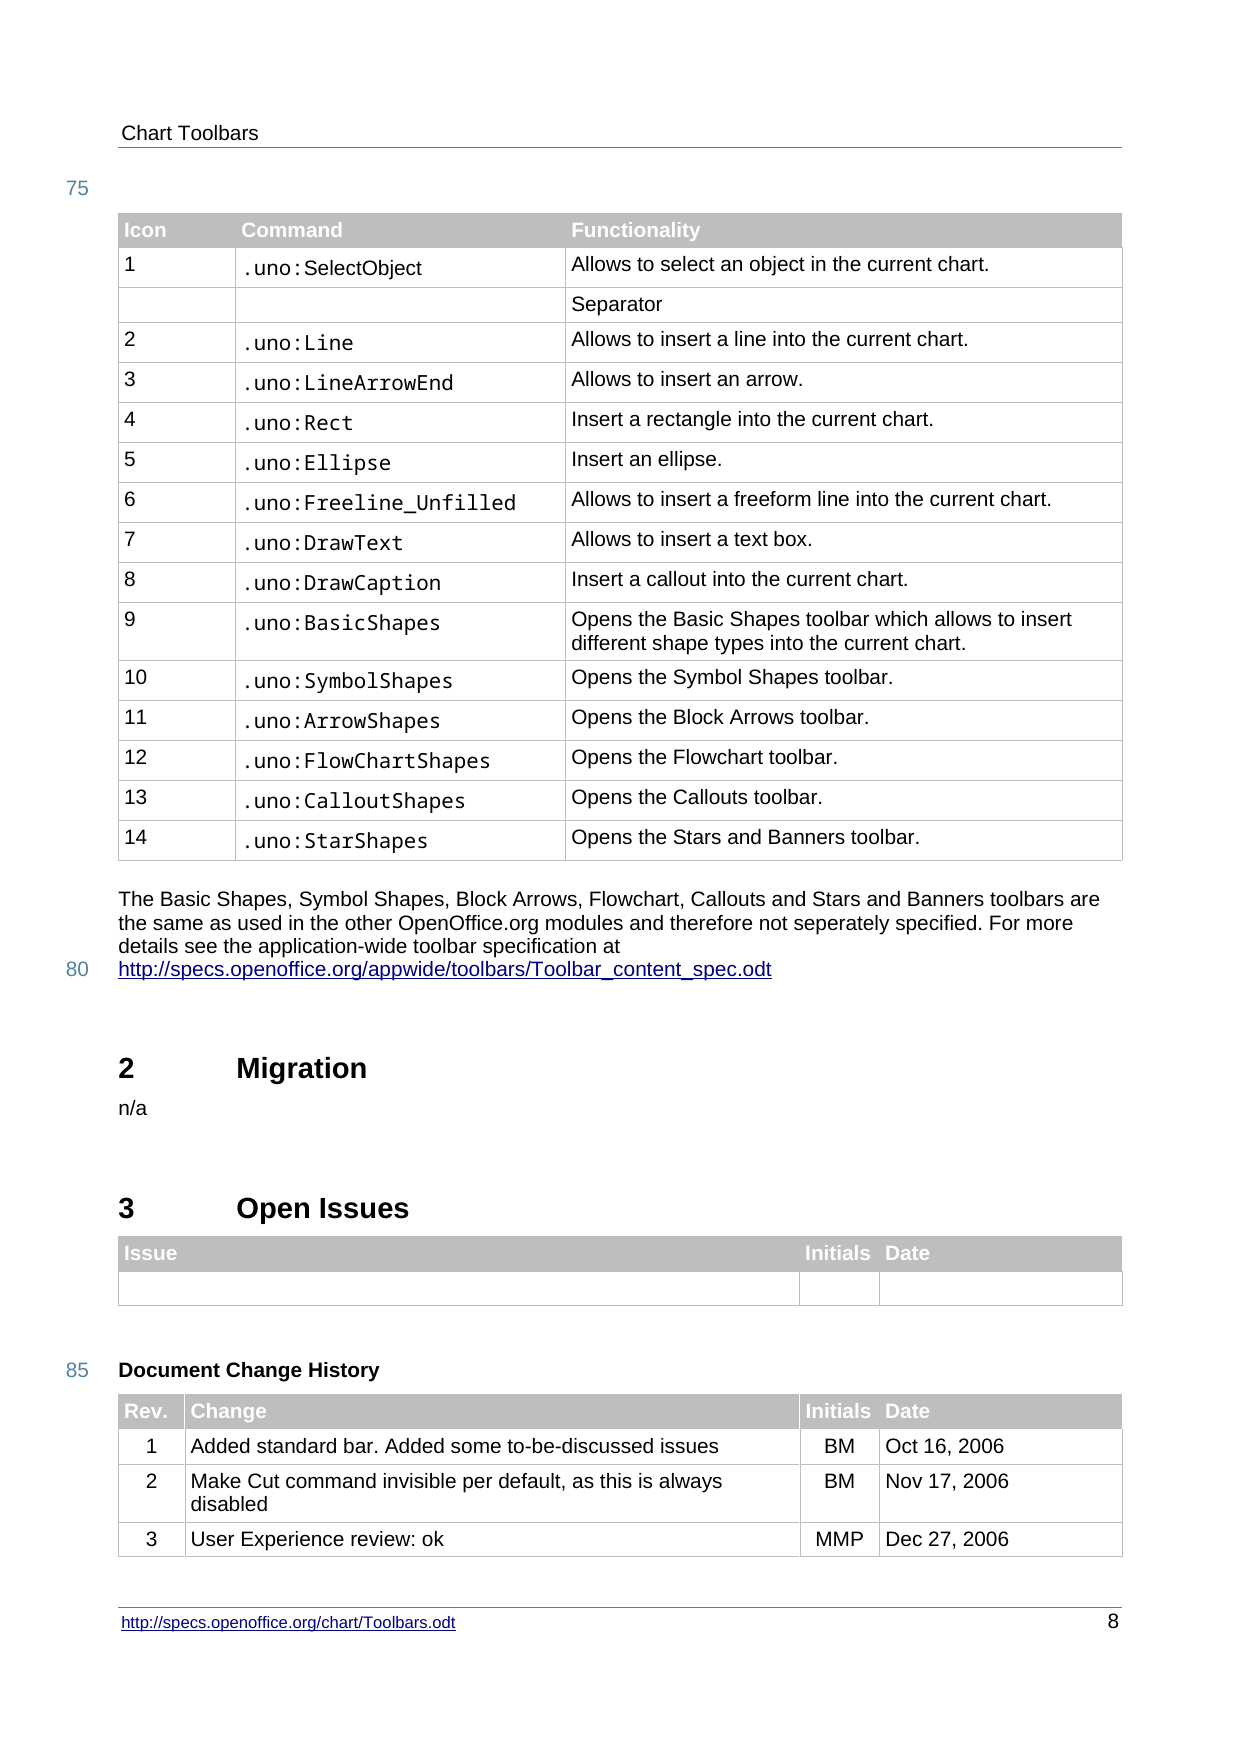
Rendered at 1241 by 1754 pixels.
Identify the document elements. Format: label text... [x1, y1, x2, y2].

table_cell 5 [119, 443, 235, 482]
table_cell 12 [119, 741, 235, 780]
subtitle Migration [118, 1052, 1122, 1085]
table_cell [880, 1272, 1122, 1305]
table_cell Insert a callout into the current chart. [566, 563, 1122, 602]
table_cell 2 [119, 323, 235, 362]
table_cell Added standard bar. Added some to-be-discussed issues [186, 1429, 799, 1464]
text n/a [118, 1097, 1122, 1120]
table_cell Opens the Flowchart toolbar. [566, 741, 1122, 780]
table_header Date [879, 1236, 1122, 1271]
table_cell Allows to insert a line into the current chart. [566, 323, 1122, 362]
table_cell .uno:LineArrowEnd [236, 363, 565, 402]
table_header Rev. [118, 1394, 184, 1429]
table_cell Insert an ellipse. [566, 443, 1122, 482]
table_cell .uno:Freeline_Unfilled [236, 483, 565, 522]
table_header Command [235, 213, 565, 247]
table_header Functionality [565, 213, 1122, 247]
table_cell Allows to insert a text box. [566, 523, 1122, 562]
table_cell 9 [119, 603, 235, 660]
table_cell User Experience review: ok [186, 1523, 799, 1556]
table_cell Allows to select an object in the current chart. [566, 248, 1122, 287]
table_cell 8 [119, 563, 235, 602]
table_cell Oct 16, 2006 [880, 1429, 1122, 1464]
table_header Initials [800, 1394, 879, 1429]
table_cell 3 [119, 363, 235, 402]
table_cell Opens the Block Arrows toolbar. [566, 701, 1122, 740]
table_cell 14 [119, 821, 235, 860]
table_cell 3 [119, 1523, 184, 1556]
table_cell .uno:ArrowShapes [236, 701, 565, 740]
table_cell [119, 1272, 799, 1305]
table_header Change [185, 1394, 799, 1429]
table_cell Dec 27, 2006 [880, 1523, 1122, 1556]
table_cell BM [801, 1429, 879, 1464]
table_cell .uno:Ellipse [236, 443, 565, 482]
table_cell .uno:SelectObject [236, 248, 565, 287]
table_header Date [879, 1394, 1122, 1429]
table_cell Allows to insert a freeform line into the current chart. [566, 483, 1122, 522]
table_cell Separator [566, 288, 1122, 322]
table_cell 1 [119, 248, 235, 287]
table_cell 2 [119, 1465, 184, 1522]
table_cell .uno:DrawText [236, 523, 565, 562]
table_cell [119, 288, 235, 322]
table_cell 1 [119, 1429, 184, 1464]
table_cell MMP [801, 1523, 879, 1556]
table_cell Opens the Symbol Shapes toolbar. [566, 661, 1122, 700]
table_cell .uno:DrawCaption [236, 563, 565, 602]
table_cell .uno:StarShapes [236, 821, 565, 860]
table_cell 13 [119, 781, 235, 820]
subtitle Open Issues [118, 1192, 1122, 1224]
table_cell Opens the Stars and Banners toolbar. [566, 821, 1122, 860]
table_cell .uno:FlowChartShapes [236, 741, 565, 780]
table_cell Insert a rectangle into the current chart. [566, 403, 1122, 442]
table_cell 10 [119, 661, 235, 700]
table_cell .uno:Rect [236, 403, 565, 442]
table_cell Make Cut command invisible per default, as this is always disabled [186, 1465, 799, 1522]
text The Basic Shapes, Symbol Shapes, Block Arrows, Flowchart, Callouts and Stars and Banners toolbars are the same as used in the other OpenOffice.org modules and therefore not seperately specified. For more details see the application-wide toolbar specification at http://specs.openoffice.org/appwide/toolbars/Toolbar_content_spec.odt [118, 888, 1122, 981]
table_header Icon [118, 213, 235, 247]
table_cell Allows to insert an arrow. [566, 363, 1122, 402]
table_cell .uno:BasicShapes [236, 603, 565, 660]
table_cell .uno:SymbolShapes [236, 661, 565, 700]
table_cell 6 [119, 483, 235, 522]
table_cell BM [801, 1465, 879, 1522]
table_cell Opens the Callouts toolbar. [566, 781, 1122, 820]
table_cell 11 [119, 701, 235, 740]
table_header Issue [118, 1236, 799, 1271]
table_cell [236, 288, 565, 322]
subtitle Document Change History [118, 1358, 1122, 1382]
table_header Initials [799, 1236, 879, 1271]
table_cell [800, 1272, 879, 1305]
table_cell .uno:CalloutShapes [236, 781, 565, 820]
table_cell Nov 17, 2006 [880, 1465, 1122, 1522]
table_cell 7 [119, 523, 235, 562]
table_cell .uno:Line [236, 323, 565, 362]
table_cell 4 [119, 403, 235, 442]
table_cell Opens the Basic Shapes toolbar which allows to insert different shape types into the current chart. [566, 603, 1122, 660]
